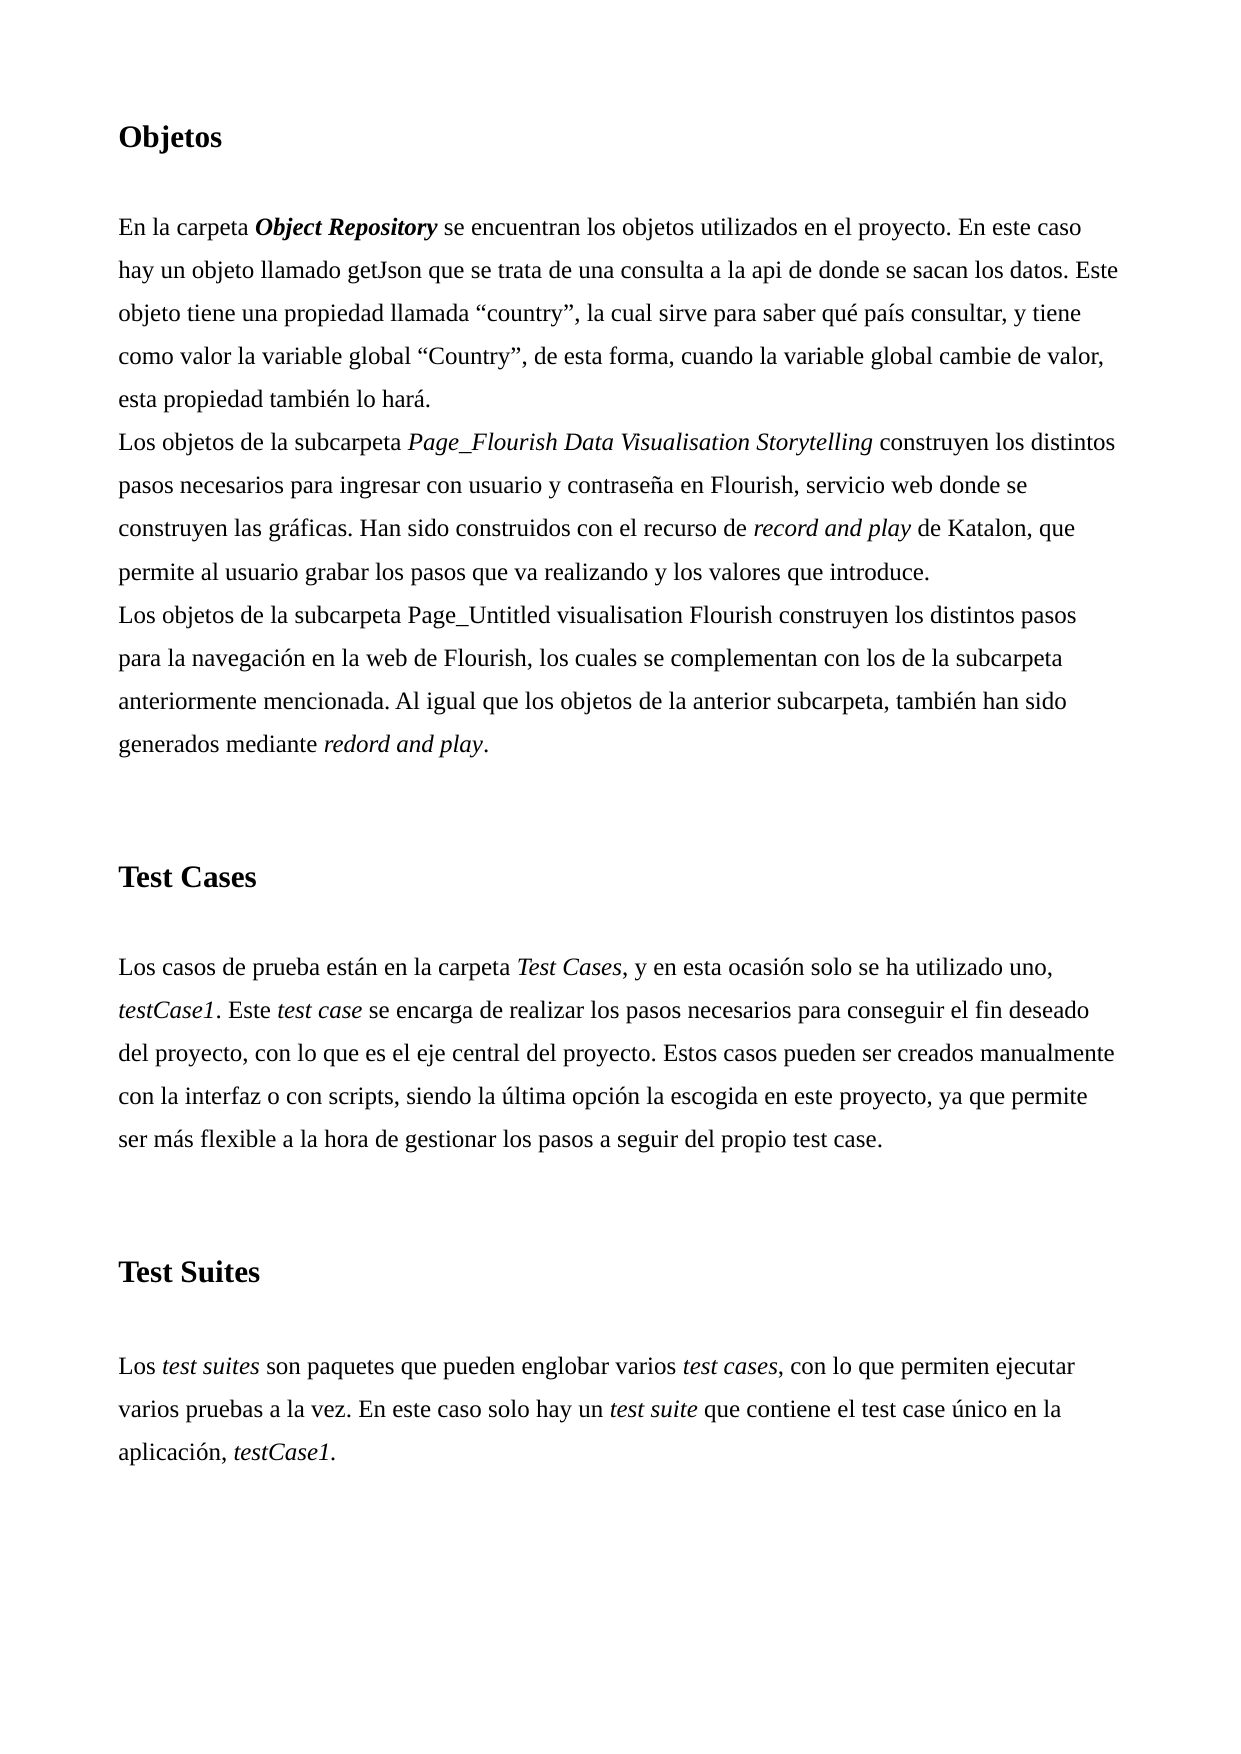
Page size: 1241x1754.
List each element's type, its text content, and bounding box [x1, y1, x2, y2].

text Los casos de prueba están en la carpeta Test Cases, y en esta ocasión solo se ha utilizado uno, testCase1. Este test case se encarga de realizar los pasos necesarios para conseguir el fin deseado del proyecto, con lo que es el eje central del proyecto. Estos casos pueden ser creados manualmente con la interfaz o con scripts, siendo la última opción la escogida en este proyecto, ya que permite ser más flexible a la hora de gestionar los pasos a seguir del propio test case. [118, 952, 1122, 1153]
text Test Cases [118, 858, 1122, 937]
text Los test suites son paquetes que pueden englobar varios test cases, con lo que permiten ejecutar varios pruebas a la vez. En este caso solo hay un test suite que contiene el test case único en la aplicación, testCase1. [118, 1351, 1122, 1466]
text Los objetos de la subcarpeta Page_Flourish Data Visualisation Storytelling construyen los distintos pasos necesarios para ingresar con usuario y contraseña en Flourish, servicio web donde se construyen las gráficas. Han sido construidos con el recurso de record and play de Katalon, que permite al usuario grabar los pasos que va realizando y los valores que introduce. [118, 427, 1122, 585]
text Los objetos de la subcarpeta Page_Untitled visualisation Flourish construyen los distintos pasos para la navegación en la web de Flourish, los cuales se complementan con los de la subcarpeta anteriormente mencionada. Al igual que los objetos de la anterior subcarpeta, también han sido generados mediante redord and play. [118, 600, 1122, 758]
text Test Suites [118, 1254, 1122, 1290]
text Objetos En la carpeta Object Repository se encuentran los objetos utilizados en el proyecto. En este caso hay un objeto llamado getJson que se trata de una consulta a la api de donde se sacan los datos. Este objeto tiene una propiedad llamada “country”, la cual sirve para saber qué país consultar, y tiene como valor la variable global “Country”, de esta forma, cuando la variable global cambie de valor, esta propiedad también lo hará. [118, 118, 1122, 413]
